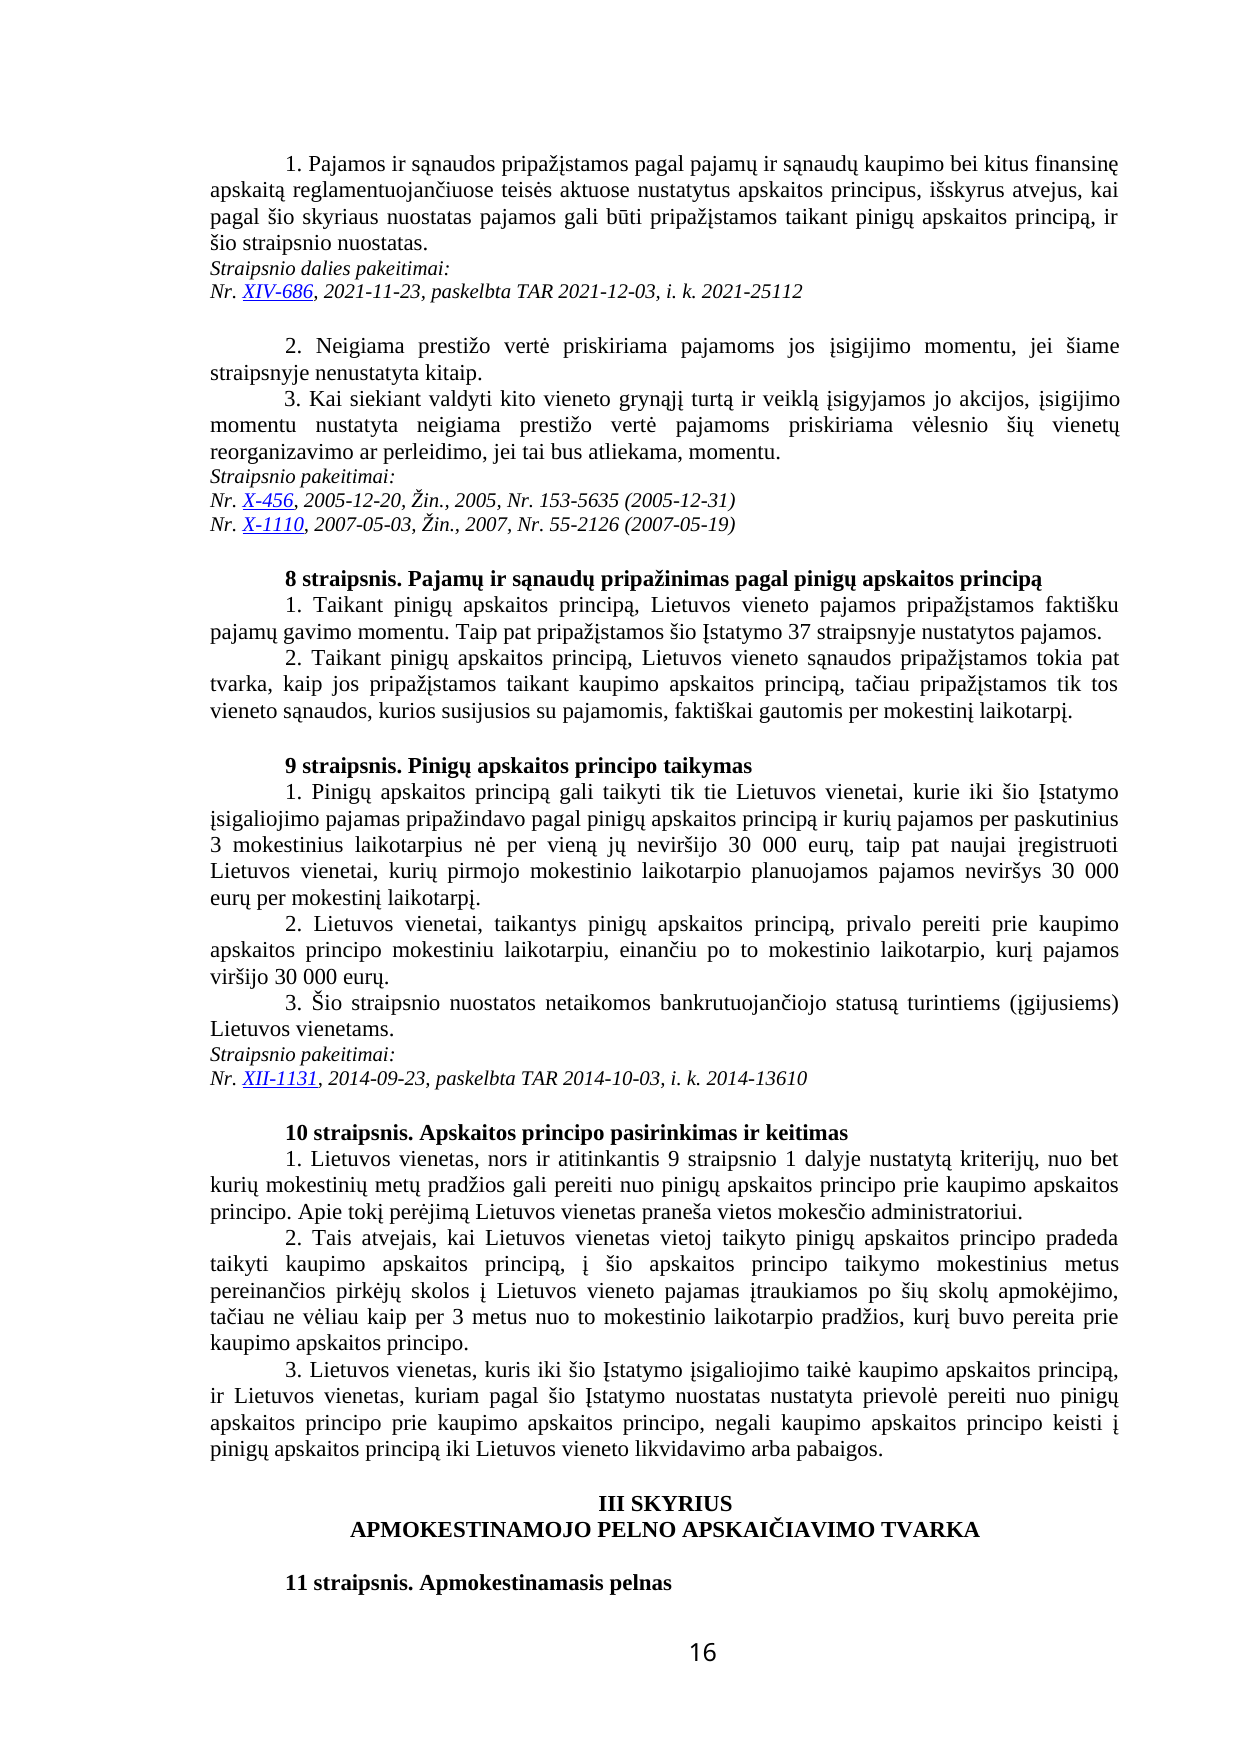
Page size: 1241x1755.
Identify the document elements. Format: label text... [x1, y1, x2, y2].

text Nr. X-456, 2005-12-20, Žin., 2005, Nr. 153-5635 (2005-12-31) [210, 488, 1120, 512]
text 3. Kai siekiant valdyti kito vieneto grynąjį turtą ir veiklą įsigyjamos jo akcijos, įsigijimo momentu nustatyta neigiama prestižo vertė pajamoms priskiriama vėlesnio šių vienetų reorganizavimo ar perleidimo, jei tai bus atliekama, momentu. [210, 385, 1120, 464]
text APMOKESTINAMOJO PELNO APSKAIČIAVIMO TVARKA [210, 1516, 1120, 1543]
text 1. Pajamos ir sąnaudos pripažįstamos pagal pajamų ir sąnaudų kaupimo bei kitus finansinę apskaitą reglamentuojančiuose teisės aktuose nustatytus apskaitos principus, išskyrus atvejus, kai pagal šio skyriaus nuostatas pajamos gali būti pripažįstamos taikant pinigų apskaitos principą, ir šio straipsnio nuostatas. [210, 150, 1120, 255]
text Straipsnio dalies pakeitimai: [210, 255, 1120, 279]
text III SKYRIUS [210, 1490, 1120, 1516]
text 3. Lietuvos vienetas, kuris iki šio Įstatymo įsigaliojimo taikė kaupimo apskaitos principą, ir Lietuvos vienetas, kuriam pagal šio Įstatymo nuostatas nustatyta prievolė pereiti nuo pinigų apskaitos principo prie kaupimo apskaitos principo, negali kaupimo apskaitos principo keisti į pinigų apskaitos principą iki Lietuvos vieneto likvidavimo arba pabaigos. [210, 1356, 1120, 1461]
text 3. Šio straipsnio nuostatos netaikomos bankrutuojančiojo statusą turintiems (įgijusiems) Lietuvos vienetams. [210, 989, 1120, 1042]
text 1. Taikant pinigų apskaitos principą, Lietuvos vieneto pajamos pripažįstamos faktišku pajamų gavimo momentu. Taip pat pripažįstamos šio Įstatymo 37 straipsnyje nustatytos pajamos. [210, 591, 1120, 644]
text Straipsnio pakeitimai: [210, 464, 1120, 488]
text 1. Lietuvos vienetas, nors ir atitinkantis 9 straipsnio 1 dalyje nustatytą kriterijų, nuo bet kurių mokestinių metų pradžios gali pereiti nuo pinigų apskaitos principo prie kaupimo apskaitos principo. Apie tokį perėjimą Lietuvos vienetas praneša vietos mokesčio administratoriui. [210, 1145, 1120, 1224]
text 1. Pinigų apskaitos principą gali taikyti tik tie Lietuvos vienetai, kurie iki šio Įstatymo įsigaliojimo pajamas pripažindavo pagal pinigų apskaitos principą ir kurių pajamos per paskutinius 3 mokestinius laikotarpius nė per vieną jų neviršijo 30 000 eurų, taip pat naujai įregistruoti Lietuvos vienetai, kurių pirmojo mokestinio laikotarpio planuojamos pajamos neviršys 30 000 eurų per mokestinį laikotarpį. [210, 778, 1120, 910]
text Nr. X-1110, 2007-05-03, Žin., 2007, Nr. 55-2126 (2007-05-19) [210, 512, 1120, 536]
text 9 straipsnis. Pinigų apskaitos principo taikymas [210, 752, 1120, 778]
text 2. Lietuvos vienetai, taikantys pinigų apskaitos principą, privalo pereiti prie kaupimo apskaitos principo mokestiniu laikotarpiu, einančiu po to mokestinio laikotarpio, kurį pajamos viršijo 30 000 eurų. [210, 910, 1120, 989]
text 2. Neigiama prestižo vertė priskiriama pajamoms jos įsigijimo momentu, jei šiame straipsnyje nenustatyta kitaip. [210, 332, 1120, 385]
text 2. Taikant pinigų apskaitos principą, Lietuvos vieneto sąnaudos pripažįstamos tokia pat tvarka, kaip jos pripažįstamos taikant kaupimo apskaitos principą, tačiau pripažįstamos tik tos vieneto sąnaudos, kurios susijusios su pajamomis, faktiškai gautomis per mokestinį laikotarpį. [210, 644, 1120, 723]
text 2. Tais atvejais, kai Lietuvos vienetas vietoj taikyto pinigų apskaitos principo pradeda taikyti kaupimo apskaitos principą, į šio apskaitos principo taikymo mokestinius metus pereinančios pirkėjų skolos į Lietuvos vieneto pajamas įtraukiamos po šių skolų apmokėjimo, tačiau ne vėliau kaip per 3 metus nuo to mokestinio laikotarpio pradžios, kurį buvo pereita prie kaupimo apskaitos principo. [210, 1224, 1120, 1356]
text Straipsnio pakeitimai: [210, 1042, 1120, 1066]
text 10 straipsnis. Apskaitos principo pasirinkimas ir keitimas [210, 1119, 1120, 1145]
text Nr. XIV-686, 2021-11-23, paskelbta TAR 2021-12-03, i. k. 2021-25112 [210, 279, 1120, 303]
text 11 straipsnis. Apmokestinamasis pelnas [210, 1569, 1120, 1595]
text 8 straipsnis. Pajamų ir sąnaudų pripažinimas pagal pinigų apskaitos principą [285, 565, 1120, 591]
text Nr. XII-1131, 2014-09-23, paskelbta TAR 2014-10-03, i. k. 2014-13610 [210, 1066, 1120, 1090]
